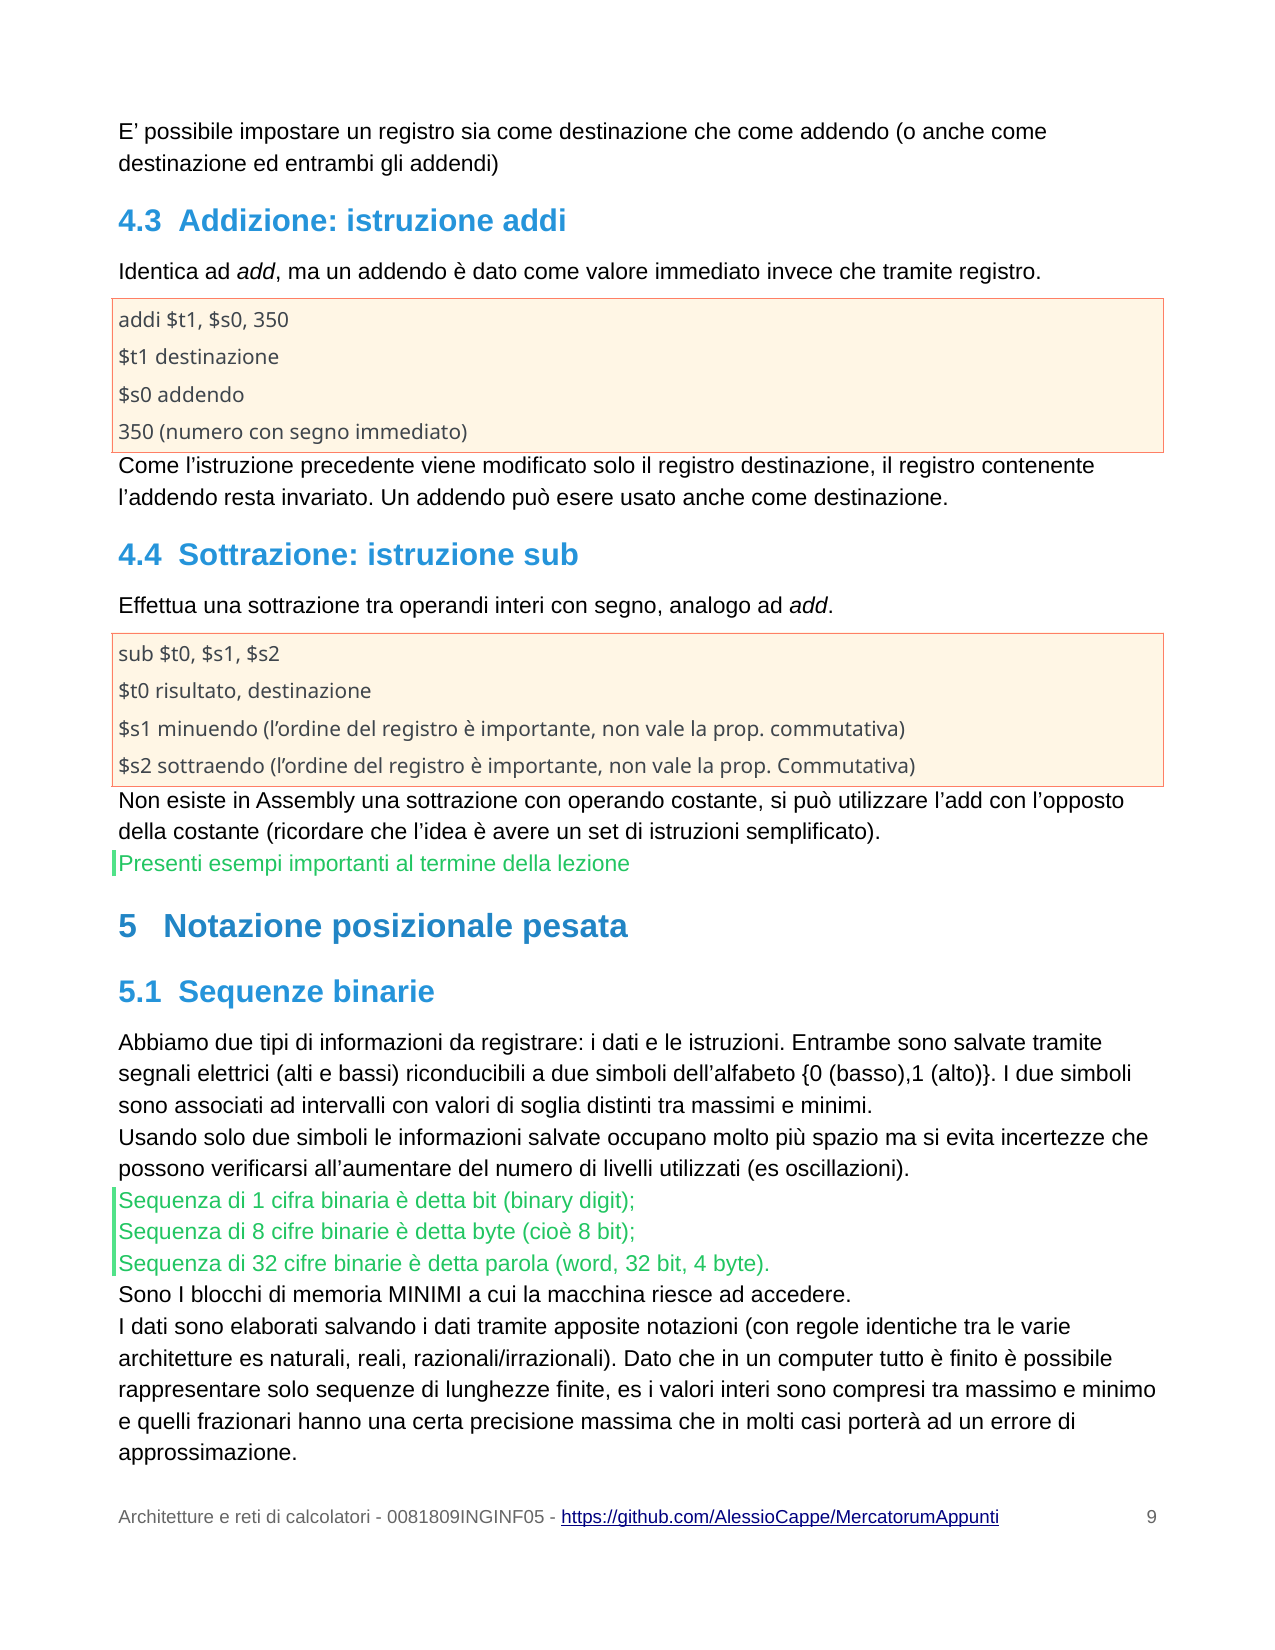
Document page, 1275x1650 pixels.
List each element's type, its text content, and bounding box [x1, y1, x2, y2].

text I dati sono elaborati salvando i dati tramite apposite notazioni (con regole identiche tra le varie architetture es naturali, reali, razionali/irrazionali). Dato che in un computer tutto è finito è possibile rappresentare solo sequenze di lunghezze finite, es i valori interi sono compresi tra massimo e minimo e quelli frazionari hanno una certa precisione massima che in molti casi porterà ad un errore di approssimazione. [118, 1313, 1157, 1466]
text Identica ad add, ma un addendo è dato come valore immediato invece che tramite registro. [118, 258, 1157, 284]
text Usando solo due simboli le informazioni salvate occupano molto più spazio ma si evita incertezze che possono verificarsi all’aumentare del numero di livelli utilizzati (es oscillazioni). [118, 1123, 1157, 1181]
text Effettua una sottrazione tra operandi interi con segno, analogo ad add. [118, 592, 1157, 618]
subtitle Sequenze binarie [118, 973, 1157, 1009]
text $s1 minuendo (l’ordine del registro è importante, non vale la prop. commutativa) [113, 707, 1163, 742]
text Abbiamo due tipi di informazioni da registrare: i dati e le istruzioni. Entrambe sono salvate tramite segnali elettrici (alti e bassi) riconducibili a due simboli dell’alfabeto {0 (basso),1 (alto)}. I due simboli sono associati ad intervalli con valori di soglia distinti tra massimi e minimi. [118, 1029, 1157, 1118]
text sub $t0, $s1, $s2 [113, 634, 1163, 668]
text E’ possibile impostare un registro sia come destinazione che come addendo (o anche come destinazione ed entrambi gli addendi) [118, 118, 1157, 176]
text Come l’istruzione precedente viene modificato solo il registro destinazione, il registro contenente l’addendo resta invariato. Un addendo può esere usato anche come destinazione. [118, 453, 1157, 510]
text $t0 risultato, destinazione [113, 670, 1163, 705]
text Sequenza di 8 cifre binarie è detta byte (cioè 8 bit); [116, 1218, 1157, 1244]
text Sequenza di 32 cifre binarie è detta parola (word, 32 bit, 4 byte). [116, 1250, 1157, 1276]
text Non esiste in Assembly una sottrazione con operando costante, si può utilizzare l’add con l’opposto della costante (ricordare che l’idea è avere un set di istruzioni semplificato). [118, 787, 1157, 844]
text addi $t1, $s0, 350 [113, 299, 1163, 333]
text Sequenza di 1 cifra binaria è detta bit (binary digit); [116, 1187, 1157, 1213]
text Sono I blocchi di memoria MINIMI a cui la macchina riesce ad accedere. [118, 1281, 1157, 1308]
subtitle Sottrazione: istruzione sub [118, 536, 1157, 572]
subtitle Addizione: istruzione addi [118, 202, 1157, 238]
text 350 (numero con segno immediato) [113, 410, 1163, 452]
subtitle Notazione posizionale pesata [118, 906, 1157, 945]
text Presenti esempi importanti al termine della lezione [116, 850, 1157, 876]
text $t1 destinazione [113, 336, 1163, 371]
text $s2 sottraendo (l’ordine del registro è importante, non vale la prop. Commutativa) [113, 745, 1163, 786]
text $s0 addendo [113, 373, 1163, 408]
